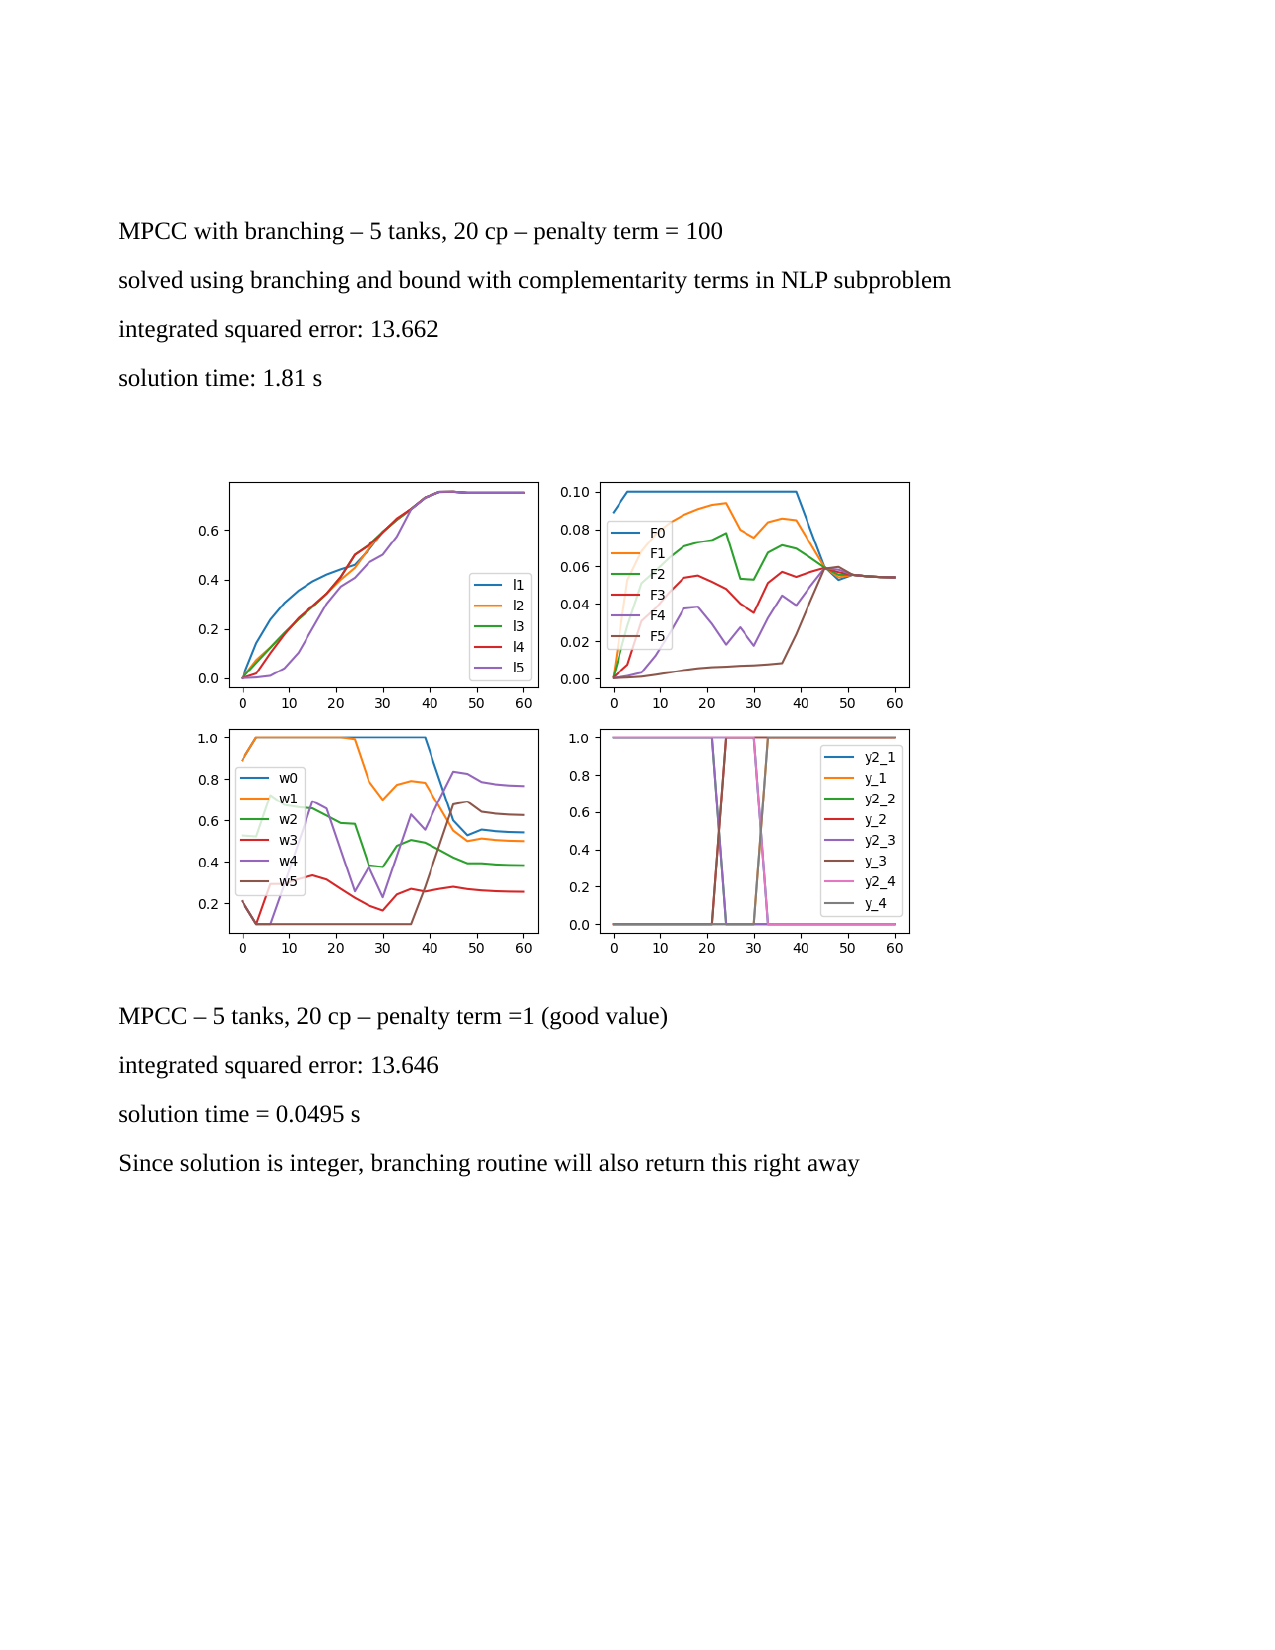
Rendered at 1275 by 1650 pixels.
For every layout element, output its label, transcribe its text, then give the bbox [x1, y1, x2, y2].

text solution time = 0.0495 s [118, 1099, 1157, 1128]
text solution time: 1.81 s [118, 363, 1157, 392]
text Since solution is integer, branching routine will also return this right away [118, 1148, 1157, 1177]
text solved using branching and bound with complementarity terms in NLP subproblem [118, 265, 1157, 294]
text MPCC – 5 tanks, 20 cp – penalty term =1 (good value) [118, 1001, 1157, 1030]
picture [118, 412, 996, 997]
text MPCC with branching – 5 tanks, 20 cp – penalty term = 100 [118, 216, 1157, 245]
text integrated squared error: 13.646 [118, 1050, 1157, 1079]
text integrated squared error: 13.662 [118, 314, 1157, 343]
